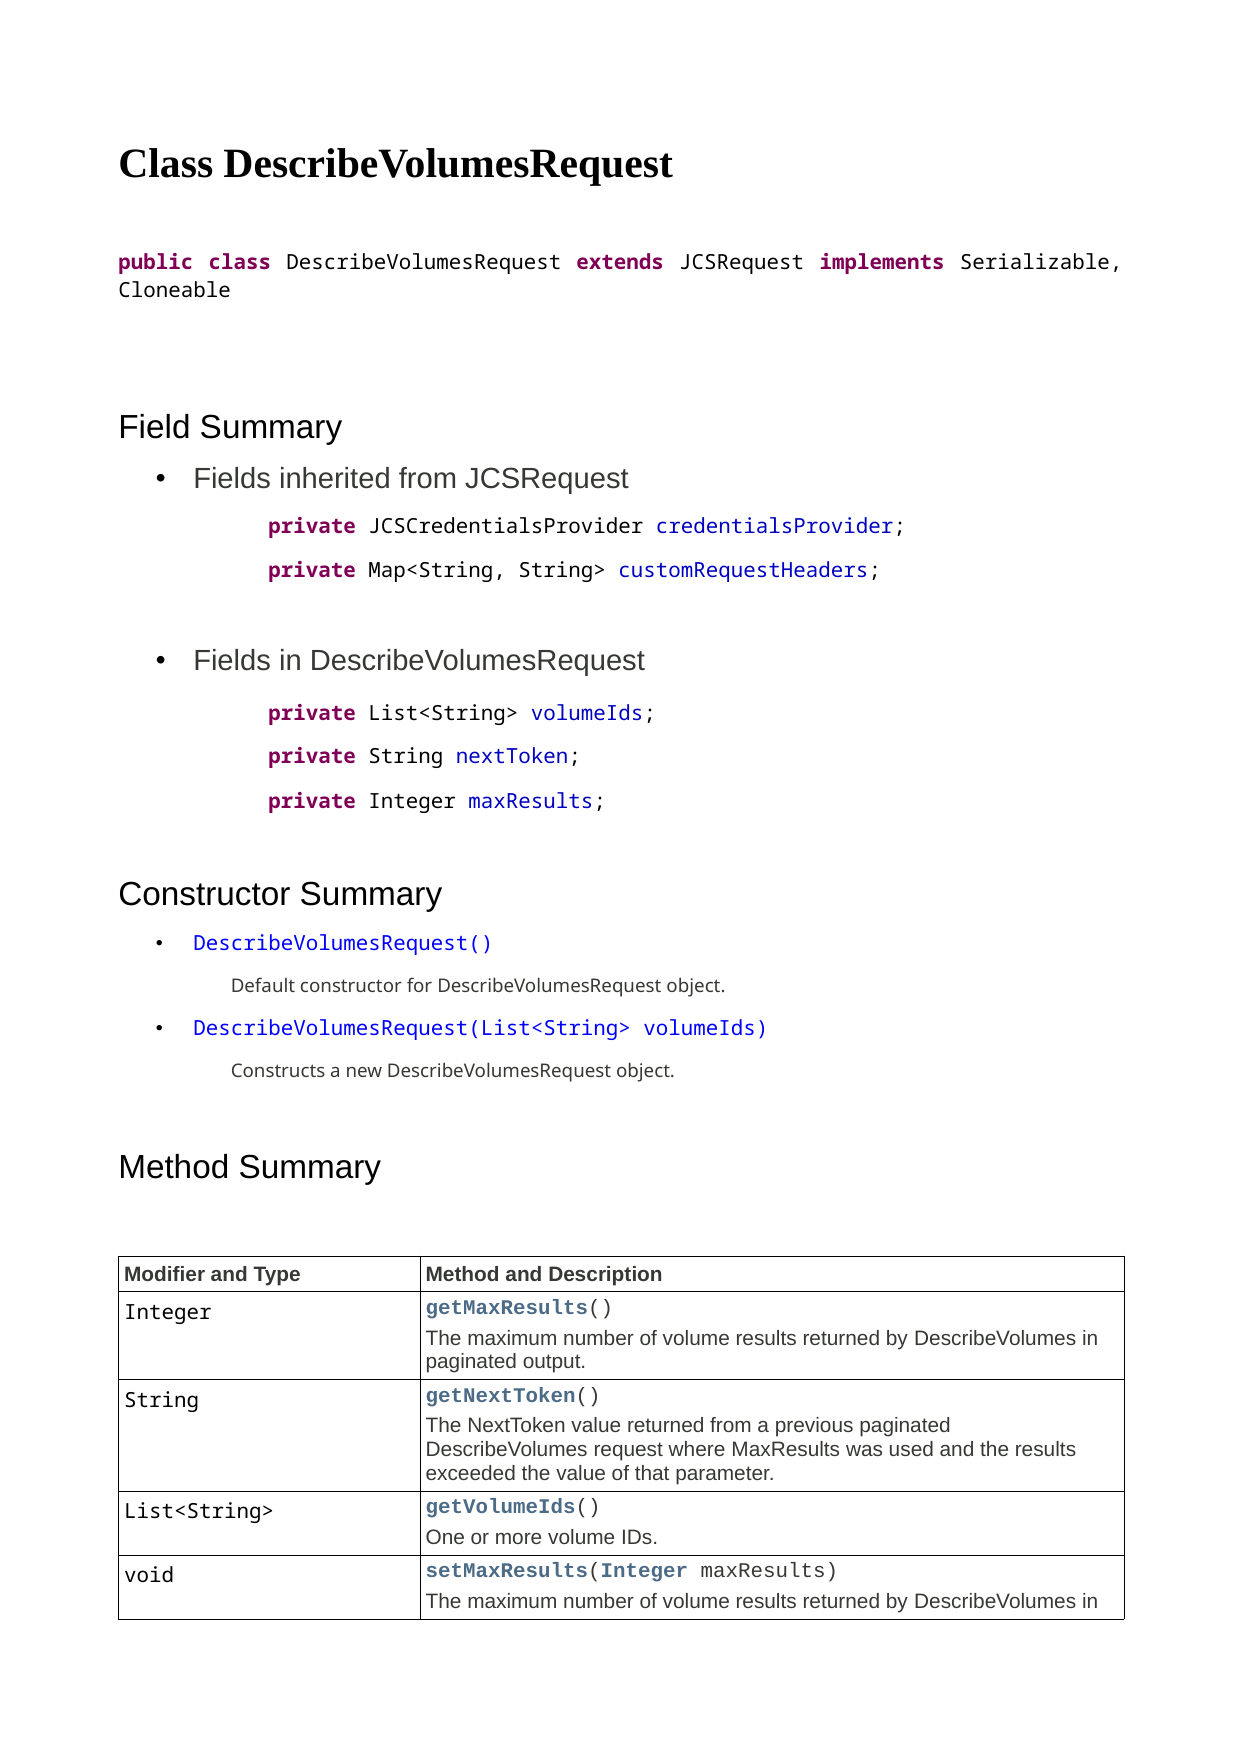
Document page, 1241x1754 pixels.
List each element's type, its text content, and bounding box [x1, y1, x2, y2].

subtitle Method Summary [118, 1147, 1122, 1186]
subtitle Fields inherited from JCSRequest [156, 462, 1122, 495]
table_cell getMaxResults() The maximum number of volume results returned by DescribeVolumes in paginated output. [421, 1292, 1124, 1379]
subtitle Constructor Summary [118, 874, 1122, 912]
subtitle private String nextToken; [118, 742, 1122, 770]
table_cell getNextToken() The NextToken value returned from a previous paginated DescribeVolumes request where MaxResults was used and the results exceeded the value of that parameter. [421, 1380, 1124, 1491]
subtitle private Integer maxResults; [118, 786, 1122, 814]
table_cell setMaxResults(Integer maxResults) The maximum number of volume results returned by DescribeVolumes in [421, 1556, 1124, 1618]
list Default constructor for DescribeVolumesRequest object. [193, 972, 1122, 997]
list DescribeVolumesRequest() [156, 928, 1122, 956]
subtitle Class DescribeVolumesRequest [118, 139, 1122, 187]
table_header Modifier and Type [119, 1257, 420, 1291]
list DescribeVolumesRequest(List<String> volumeIds) [156, 1013, 1122, 1042]
table_cell List<String> [119, 1492, 420, 1554]
list private Map<String, String> customRequestHeaders; [231, 555, 1122, 583]
subtitle Field Summary [118, 407, 1122, 446]
table_cell getVolumeIds() One or more volume IDs. [421, 1492, 1124, 1554]
table_cell String [119, 1380, 420, 1491]
text public class DescribeVolumesRequest extends JCSRequest implements Serializable, Cloneable [118, 247, 1122, 304]
table_cell void [119, 1556, 420, 1618]
table_header Method and Description [421, 1257, 1124, 1291]
table_cell Integer [119, 1292, 420, 1379]
list Constructs a new DescribeVolumesRequest object. [193, 1057, 1122, 1083]
subtitle Fields in DescribeVolumesRequest [156, 643, 1122, 677]
list private JCSCredentialsProvider credentialsProvider; [231, 511, 1122, 539]
subtitle private List<String> volumeIds; [118, 692, 1122, 726]
